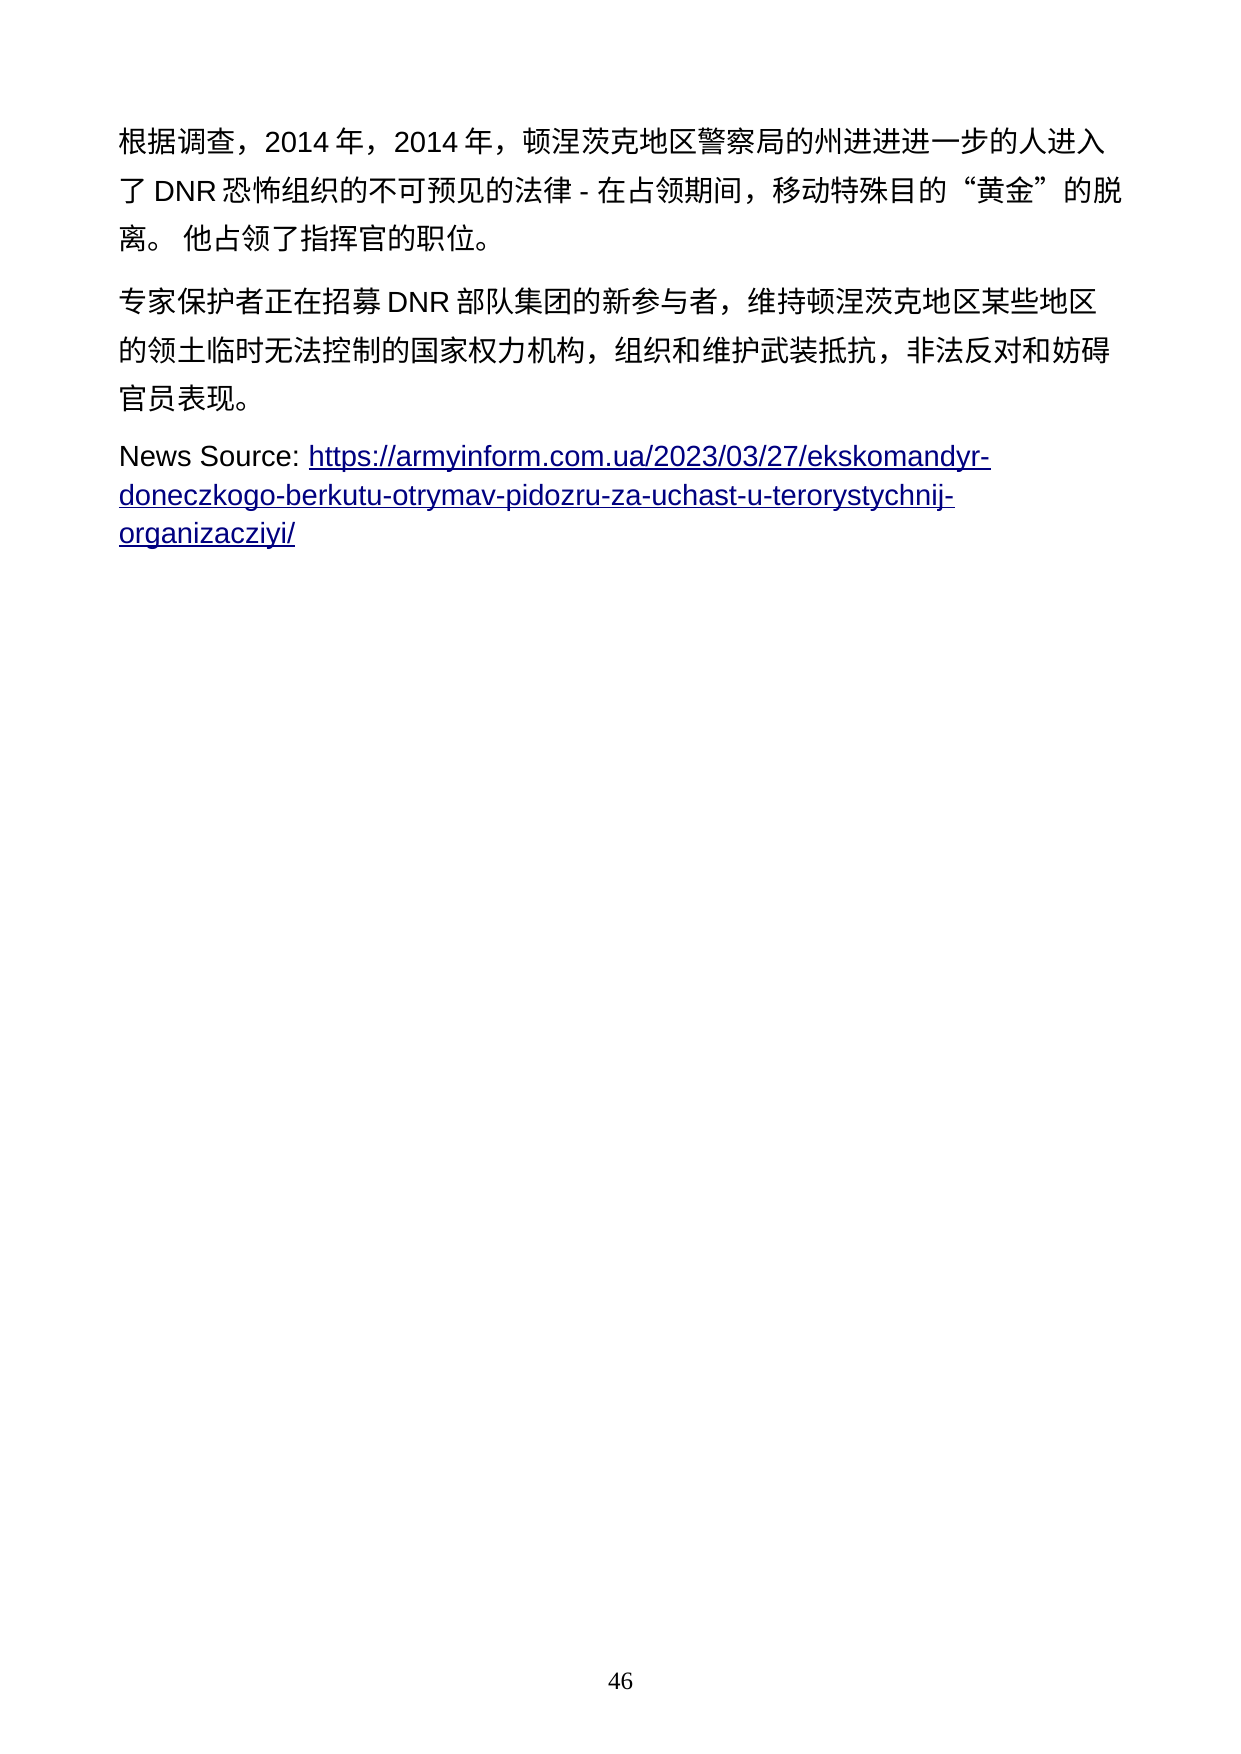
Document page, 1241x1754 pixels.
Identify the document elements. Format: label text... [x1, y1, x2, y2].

text News Source: https://armyinform.com.ua/2023/03/27/ekskomandyr-doneczkogo-berkutu-otrymav-pidozru-za-uchast-u-terorystychnij-organizacziyi/ [118, 439, 1122, 549]
text 根据调查，2014年，2014年，顿涅茨克地区警察局的州进进进一步的人进入了DNR恐怖组织的不可预见的法律 - 在占领期间，移动特殊目的“黄金”的脱离。 他占领了指挥官的职位。 [118, 118, 1122, 258]
text 专家保护者正在招募DNR部队集团的新参与者，维持顿涅茨克地区某些地区的领土临时无法控制的国家权力机构，组织和维护武装抵抗，非法反对和妨碍官员表现。 [118, 279, 1122, 418]
